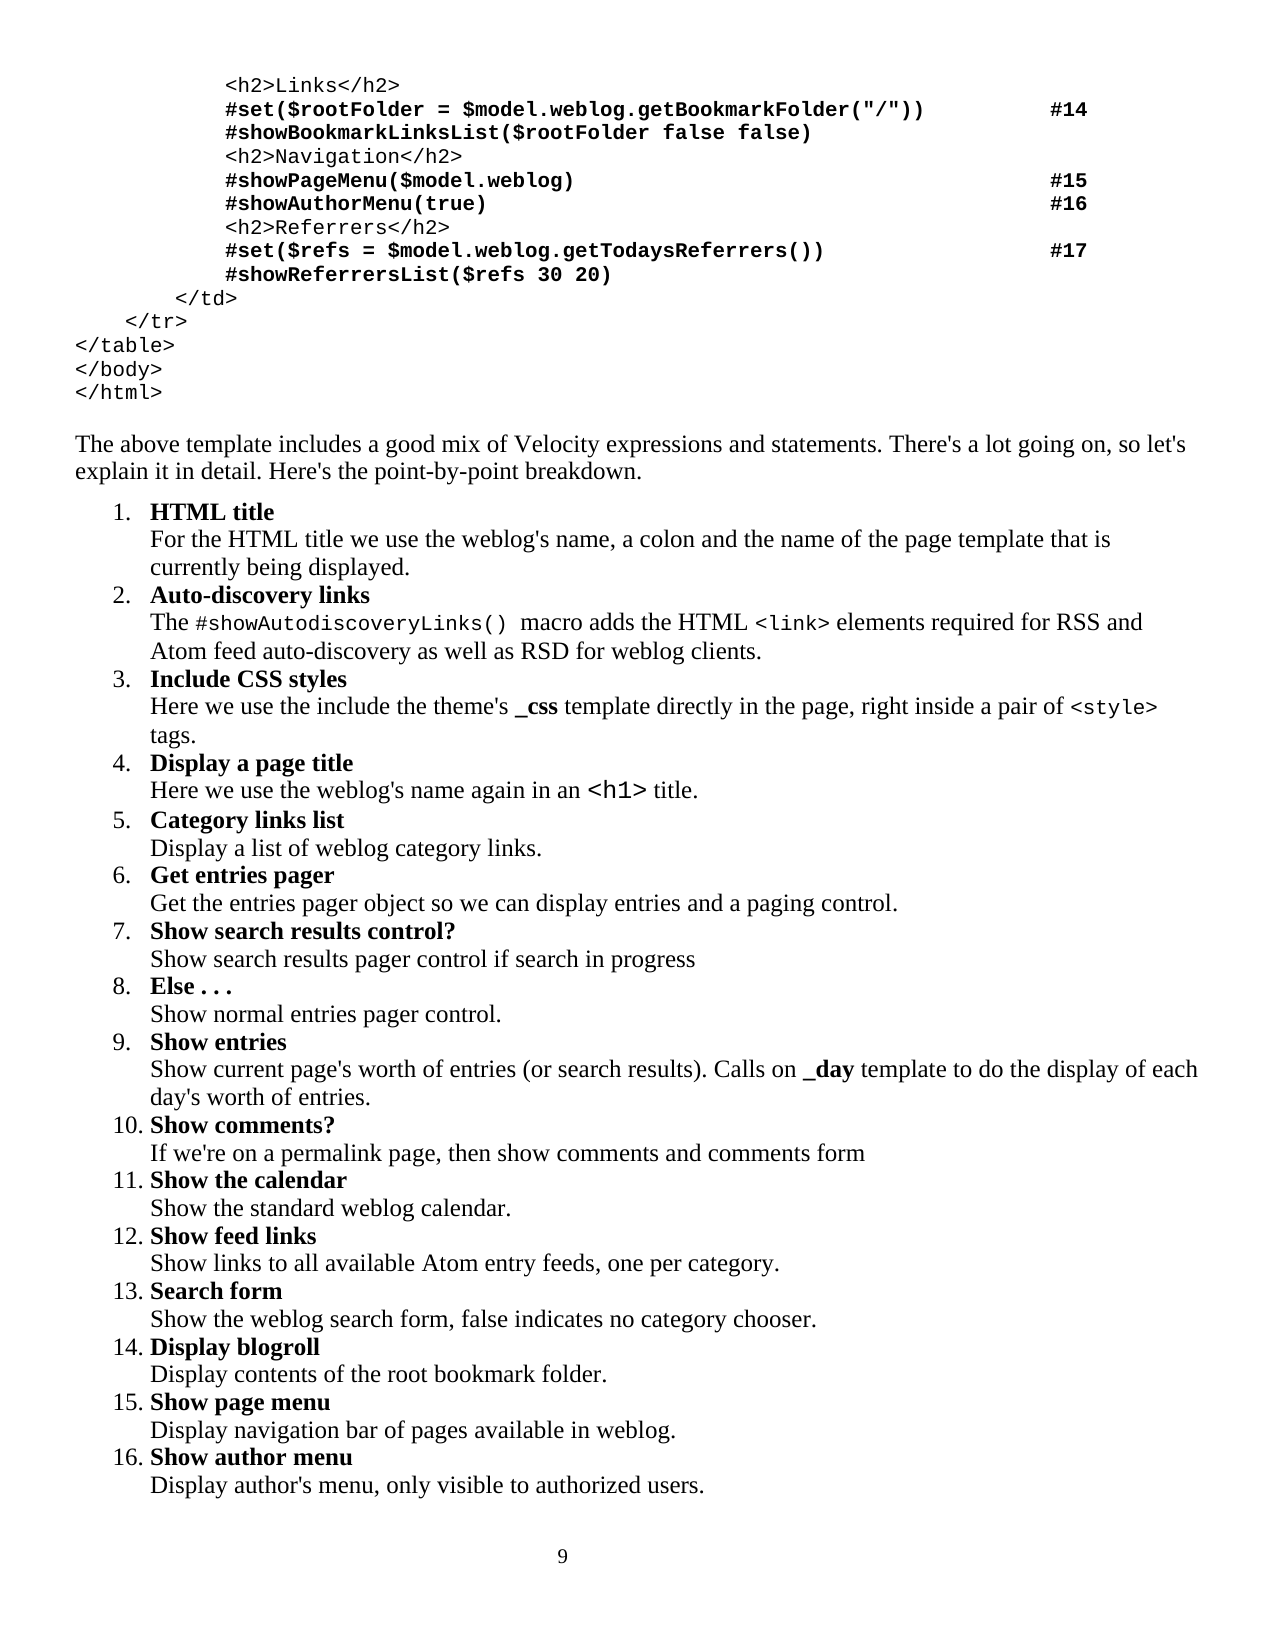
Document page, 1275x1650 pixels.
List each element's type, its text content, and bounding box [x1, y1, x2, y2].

text #showReferrersList($refs 30 20) [75, 264, 1200, 288]
text #set($refs = $model.weblog.getTodaysReferrers()) #17 [75, 241, 1200, 264]
text </tr> [75, 311, 1200, 335]
list Show comments? If we're on a permalink page, then show comments and comments form [112, 1111, 1200, 1166]
text #showAuthorMenu(true) #16 [75, 193, 1200, 217]
text #set($rootFolder = $model.weblog.getBookmarkFolder("/")) #14 [75, 99, 1200, 122]
list Show entries Show current page's worth of entries (or search results). Calls on _day template to do the display of each day's worth of entries. [112, 1028, 1200, 1111]
list Include CSS styles Here we use the include the theme's _css template directly in the page, right inside a pair of <style> tags. [112, 665, 1200, 749]
list HTML title For the HTML title we use the weblog's name, a colon and the name of the page template that is currently being displayed. [112, 498, 1200, 581]
list Auto-discovery links The #showAutodiscoveryLinks() macro adds the HTML <link> elements required for RSS and Atom feed auto-discovery as well as RSD for weblog clients. [112, 581, 1200, 665]
text </table> [75, 335, 1200, 359]
list Search form Show the weblog search form, false indicates no category chooser. [112, 1277, 1200, 1333]
list Else . . . Show normal entries pager control. [112, 972, 1200, 1028]
list Show the calendar Show the standard weblog calendar. [112, 1166, 1200, 1222]
text The above template includes a good mix of Velocity expressions and statements. There's a lot going on, so let's explain it in detail. Here's the point-by-point breakdown. [75, 430, 1200, 485]
text <h2>Navigation</h2> [75, 146, 1200, 169]
list Display blogroll Display contents of the root bookmark folder. [112, 1333, 1200, 1388]
text </td> [75, 288, 1200, 311]
text #showPageMenu($model.weblog) #15 [75, 169, 1200, 193]
list Show feed links Show links to all available Atom entry feeds, one per category. [112, 1222, 1200, 1277]
list Display a page title Here we use the weblog's name again in an <h1> title. [112, 749, 1200, 806]
text </body> [75, 359, 1200, 382]
list Show page menu Display navigation bar of pages available in weblog. [112, 1388, 1200, 1443]
list Show author menu Display author's menu, only visible to authorized users. [112, 1443, 1200, 1499]
list Category links list Display a list of weblog category links. [112, 806, 1200, 862]
text #showBookmarkLinksList($rootFolder false false) [75, 122, 1200, 146]
list Show search results control? Show search results pager control if search in progress [112, 917, 1200, 972]
text <h2>Links</h2> [75, 75, 1200, 99]
text <h2>Referrers</h2> [75, 217, 1200, 241]
list Get entries pager Get the entries pager object so we can display entries and a paging control. [112, 862, 1200, 917]
text </html> [75, 382, 1200, 406]
